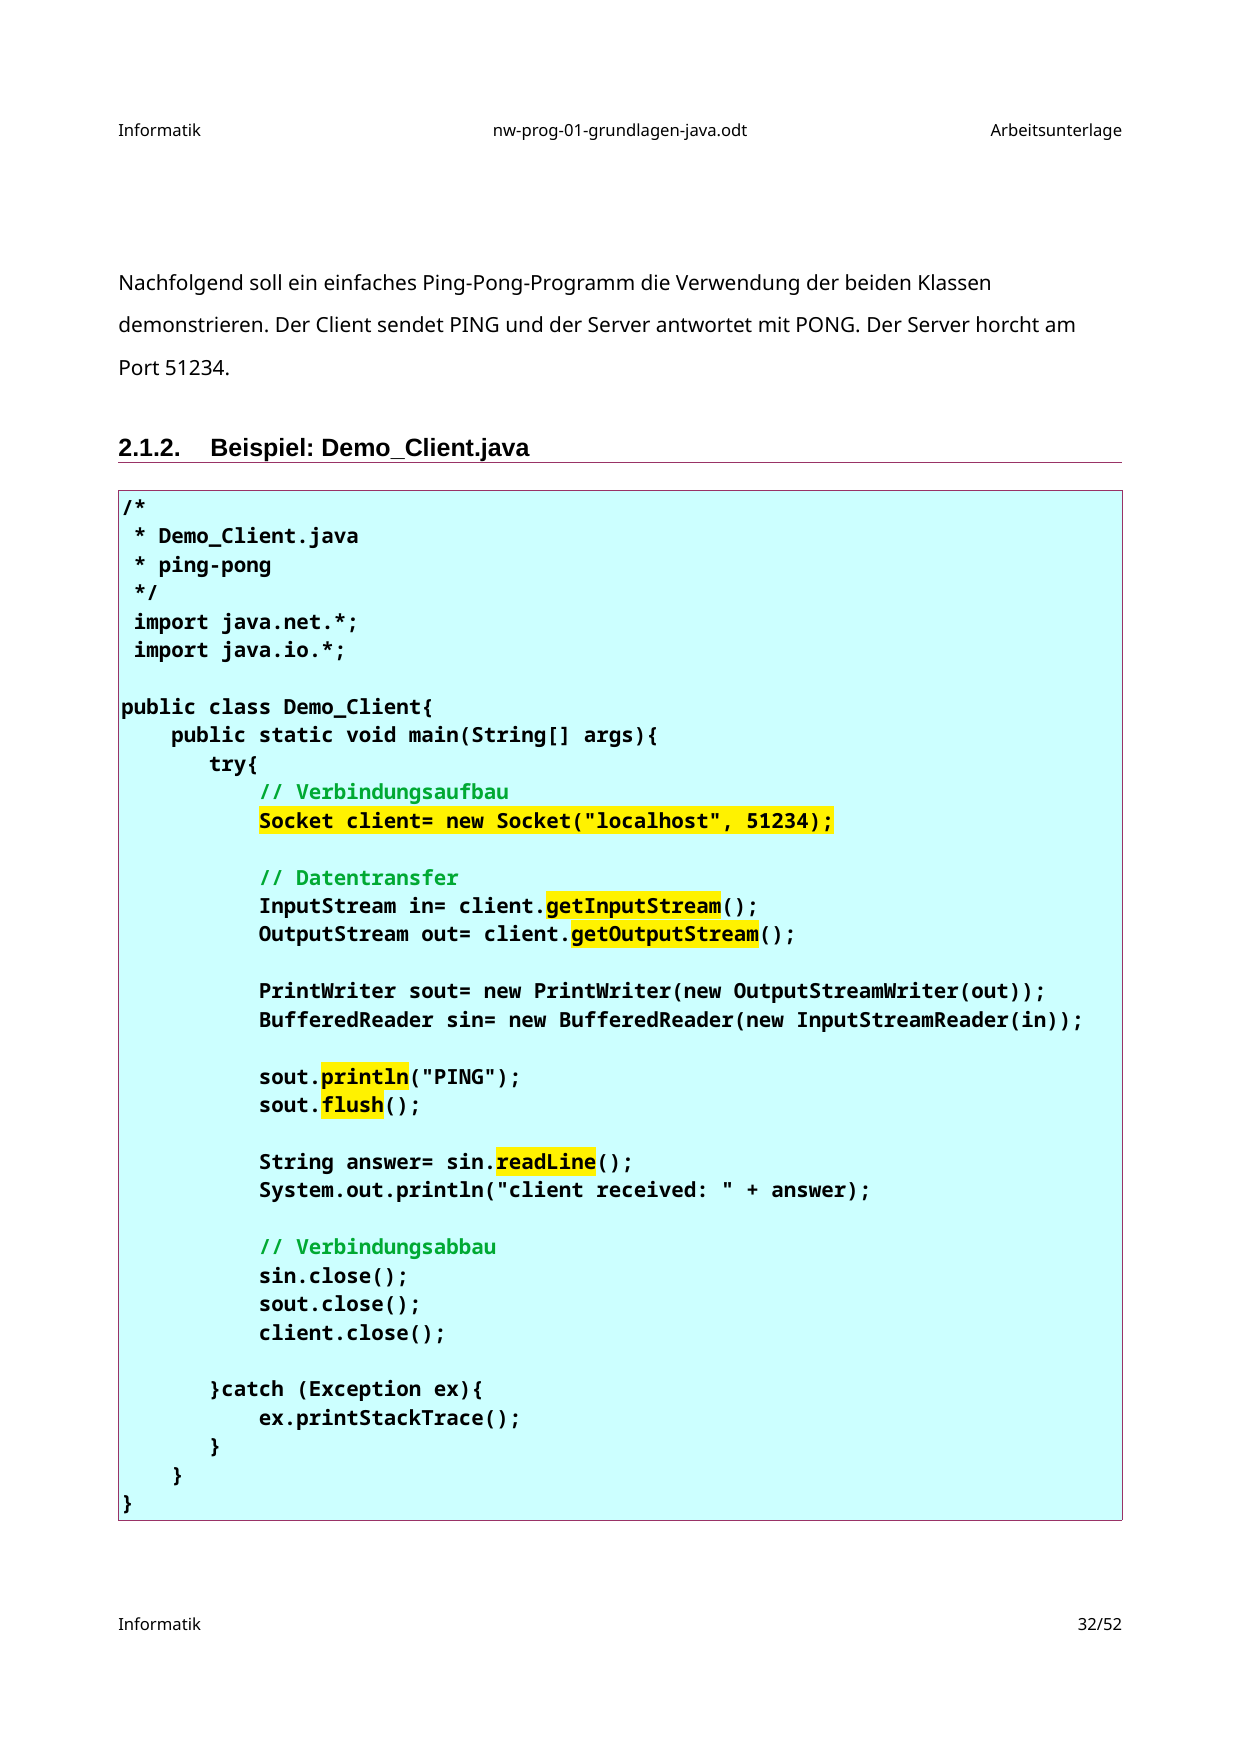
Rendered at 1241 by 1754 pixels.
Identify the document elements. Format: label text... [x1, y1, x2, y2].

text sin.close(); [119, 1258, 1122, 1286]
text // Verbindungsaufbau [119, 774, 1122, 803]
text try{ [119, 746, 1122, 774]
text // Verbindungsabbau [119, 1229, 1122, 1258]
text // Datentransfer [119, 860, 1122, 888]
text sout.flush(); [119, 1087, 1122, 1116]
text } [119, 1457, 1122, 1485]
text client.close(); [119, 1315, 1122, 1343]
text OutputStream out= client.getOutputStream(); [119, 917, 1122, 945]
text import java.io.*; [119, 632, 1122, 661]
text * ping-pong [119, 547, 1122, 575]
subtitle Beispiel: Demo_Client.java [118, 433, 1122, 462]
text * Demo_Client.java [119, 518, 1122, 547]
text } [119, 1485, 1122, 1520]
text import java.net.*; [119, 604, 1122, 632]
text sout.println("PING"); [119, 1059, 1122, 1087]
text sout.close(); [119, 1286, 1122, 1315]
text */ [119, 575, 1122, 604]
text /* [119, 491, 1122, 518]
text ex.printStackTrace(); [119, 1400, 1122, 1428]
text Socket client= new Socket("localhost", 51234); [119, 803, 1122, 831]
text System.out.println("client received: " + answer); [119, 1172, 1122, 1201]
text public class Demo_Client{ [119, 689, 1122, 717]
text String answer= sin.readLine(); [119, 1144, 1122, 1172]
text InputStream in= client.getInputStream(); [119, 888, 1122, 917]
text PrintWriter sout= new PrintWriter(new OutputStreamWriter(out)); [119, 973, 1122, 1002]
text }catch (Exception ex){ [119, 1372, 1122, 1400]
text public static void main(String[] args){ [119, 717, 1122, 746]
text } [119, 1428, 1122, 1457]
text Nachfolgend soll ein einfaches Ping-Pong-Programm die Verwendung der beiden Klassen demonstrieren. Der Client sendet PING und der Server antwortet mit PONG. Der Server horcht am Port 51234. [118, 268, 1122, 382]
text BufferedReader sin= new BufferedReader(new InputStreamReader(in)); [119, 1002, 1122, 1030]
